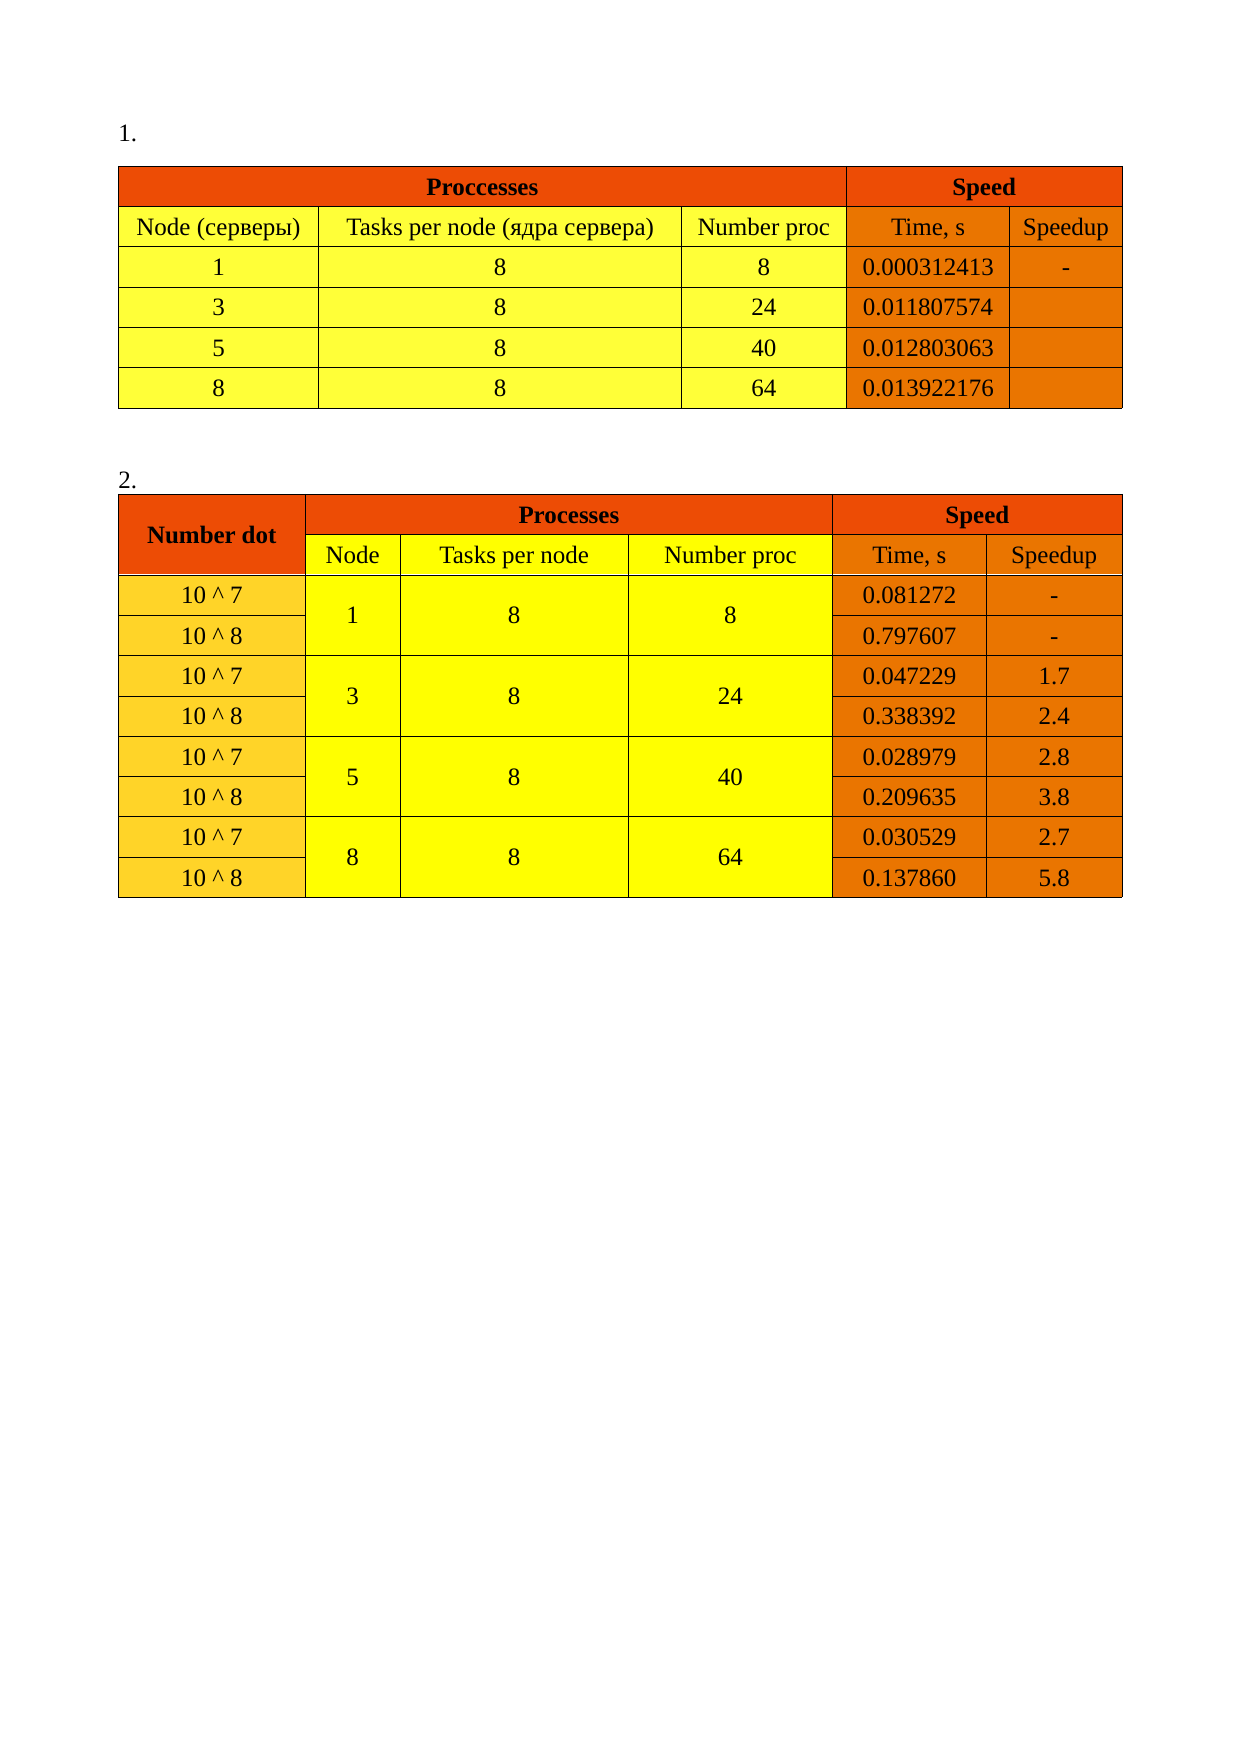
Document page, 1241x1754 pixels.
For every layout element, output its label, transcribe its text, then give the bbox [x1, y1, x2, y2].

table_cell Node [306, 535, 400, 574]
table_cell 1.7 [987, 656, 1122, 696]
table_cell 1 [306, 576, 400, 655]
table_header Processes [306, 495, 832, 534]
table_cell 8 [682, 247, 846, 287]
table_cell [1010, 328, 1122, 367]
table_cell 10 ^ 7 [119, 576, 305, 615]
table_cell 0.797607 [833, 616, 986, 655]
table_header Number dot [119, 495, 305, 574]
table_cell 2.7 [987, 817, 1122, 857]
table_cell 8 [401, 656, 628, 736]
table_cell Tasks per node (ядра сервера) [319, 207, 681, 246]
table_cell 5 [306, 737, 400, 816]
table_header Proccesses [119, 167, 846, 206]
table_header Speed [847, 167, 1122, 206]
table_cell 0.338392 [833, 697, 986, 736]
table_cell 8 [319, 247, 681, 287]
table_cell Number proc [629, 535, 832, 574]
table_cell 8 [629, 576, 832, 655]
table_cell 1 [119, 247, 318, 287]
table_cell [1010, 368, 1122, 408]
table_cell 64 [682, 368, 846, 408]
table_cell 8 [319, 368, 681, 408]
table_cell 10 ^ 8 [119, 777, 305, 816]
table_cell 0.209635 [833, 777, 986, 816]
table_cell 0.012803063 [847, 328, 1009, 367]
table_cell - [987, 576, 1122, 615]
table_cell 10 ^ 8 [119, 697, 305, 736]
table_cell 0.000312413 [847, 247, 1009, 287]
table_header Speed [833, 495, 1122, 534]
text 1. [118, 118, 1122, 147]
table_cell 10 ^ 7 [119, 817, 305, 857]
table_cell 3 [306, 656, 400, 736]
table_cell 10 ^ 8 [119, 616, 305, 655]
table_cell - [987, 616, 1122, 655]
table_cell 2.8 [987, 737, 1122, 776]
table_cell 8 [401, 737, 628, 816]
table_cell Node (серверы) [119, 207, 318, 246]
table_cell 8 [401, 576, 628, 655]
table_cell Tasks per node [401, 535, 628, 574]
table_cell 0.137860 [833, 858, 986, 897]
table_cell Number proc [682, 207, 846, 246]
table_cell 24 [682, 288, 846, 327]
table_cell 24 [629, 656, 832, 736]
table_cell 10 ^ 8 [119, 858, 305, 897]
table_cell 0.013922176 [847, 368, 1009, 408]
table_cell 10 ^ 7 [119, 737, 305, 776]
table_cell 8 [401, 817, 628, 897]
table_cell 64 [629, 817, 832, 897]
table_cell 0.081272 [833, 576, 986, 615]
table_cell 0.011807574 [847, 288, 1009, 327]
table_cell 40 [629, 737, 832, 816]
table_cell - [1010, 247, 1122, 287]
table_cell 8 [306, 817, 400, 897]
table_cell 10 ^ 7 [119, 656, 305, 696]
text 2. [118, 465, 1122, 494]
table_cell 3.8 [987, 777, 1122, 816]
table_cell Speedup [1010, 207, 1122, 246]
table_cell 0.047229 [833, 656, 986, 696]
table_cell 8 [319, 328, 681, 367]
table_cell 5.8 [987, 858, 1122, 897]
table_cell 40 [682, 328, 846, 367]
table_cell Time, s [833, 535, 986, 574]
table_cell 5 [119, 328, 318, 367]
table_cell 8 [119, 368, 318, 408]
table_cell [1010, 288, 1122, 327]
table_cell Time, s [847, 207, 1009, 246]
table_cell 3 [119, 288, 318, 327]
table_cell 8 [319, 288, 681, 327]
table_cell 0.028979 [833, 737, 986, 776]
table_cell 2.4 [987, 697, 1122, 736]
table_cell 0.030529 [833, 817, 986, 857]
table_cell Speedup [987, 535, 1122, 574]
